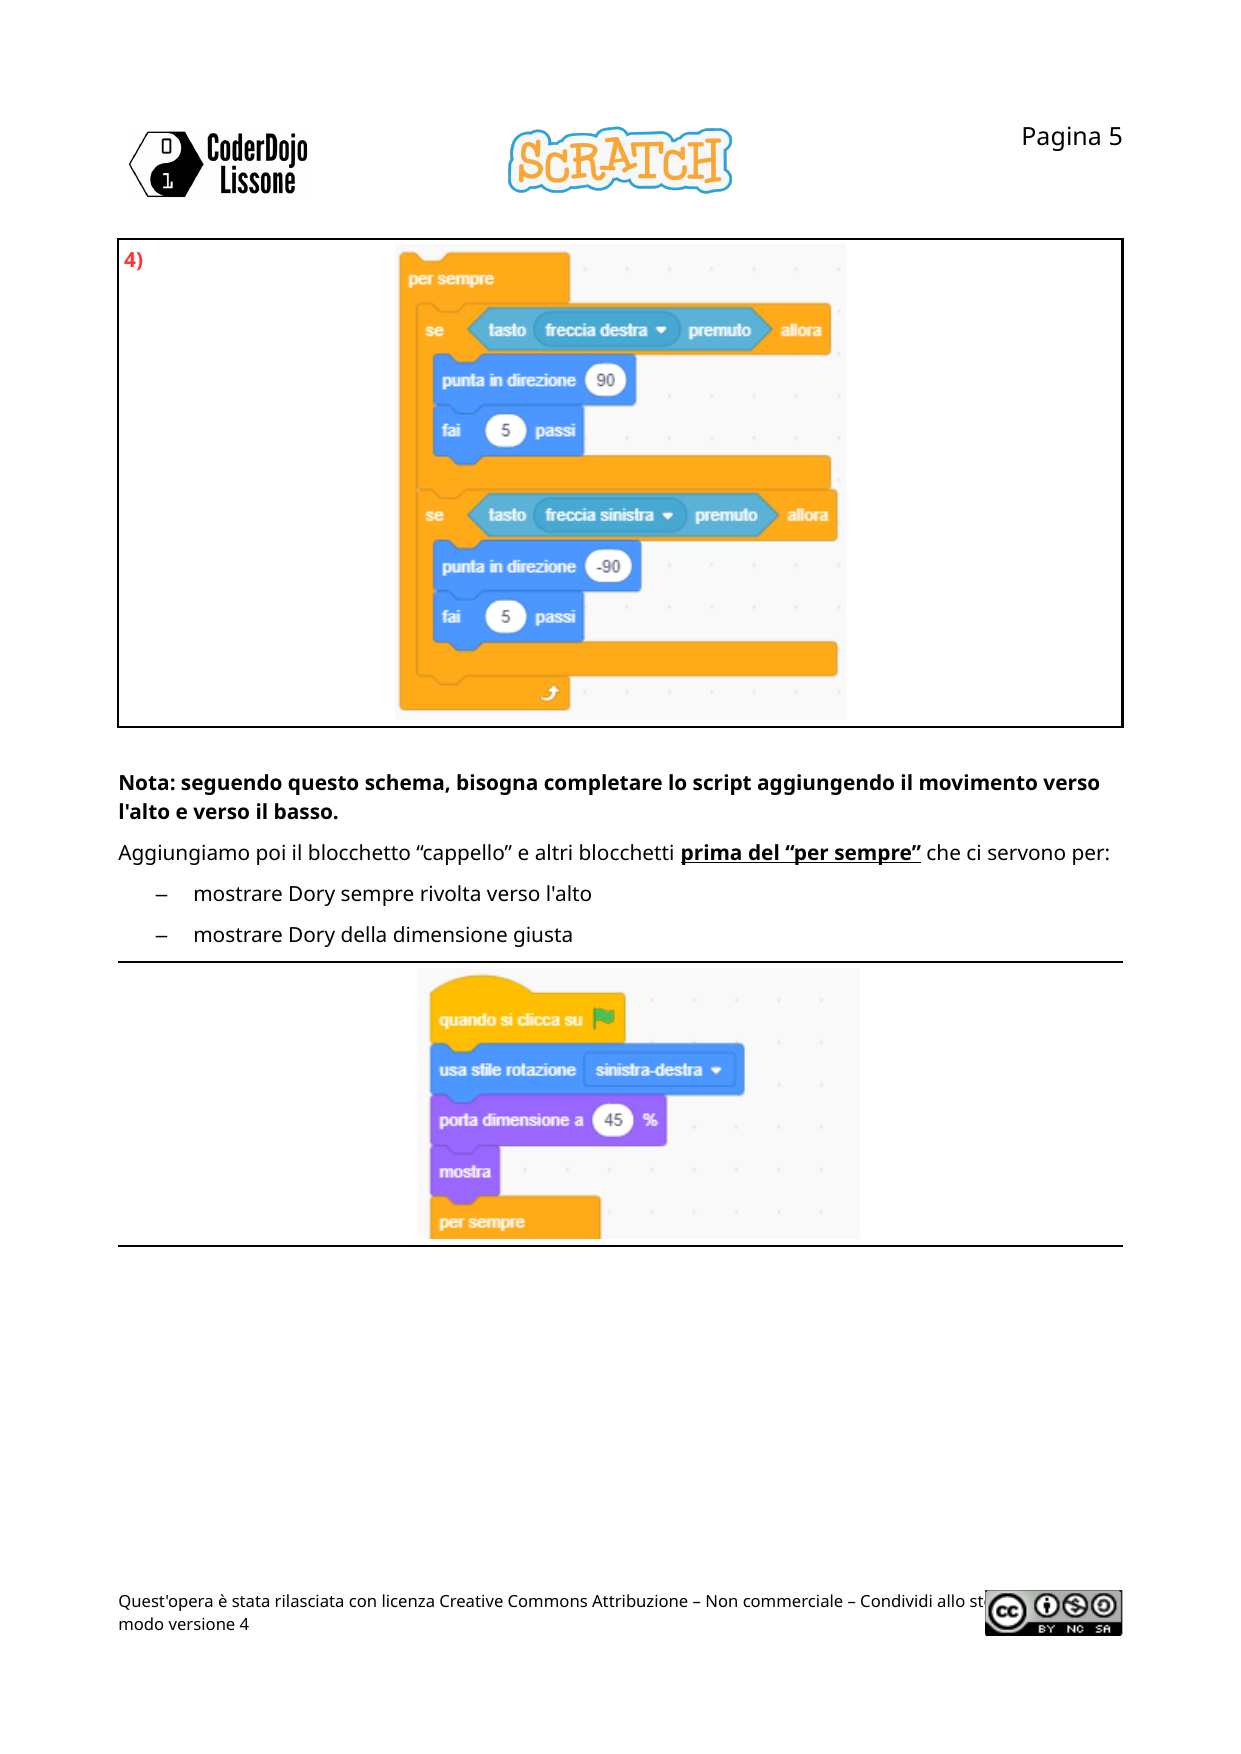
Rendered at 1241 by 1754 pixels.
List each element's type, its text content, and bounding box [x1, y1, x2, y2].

picture [417, 968, 860, 1239]
text Aggiungiamo poi il blocchetto “cappello” e altri blocchetti prima del “per sempre” che ci servono per: [118, 838, 1122, 866]
picture [507, 126, 733, 195]
list mostrare Dory della dimensione giusta [156, 920, 1122, 948]
picture [985, 1590, 1123, 1636]
picture [128, 130, 314, 200]
table_header [118, 969, 1122, 1244]
table_header [118, 963, 1122, 968]
table_cell 4) [119, 240, 1121, 726]
text Nota: seguendo questo schema, bisogna completare lo script aggiungendo il movimento verso l'alto e verso il basso. [118, 768, 1122, 825]
picture [394, 244, 847, 720]
list mostrare Dory sempre rivolta verso l'alto [156, 879, 1122, 907]
